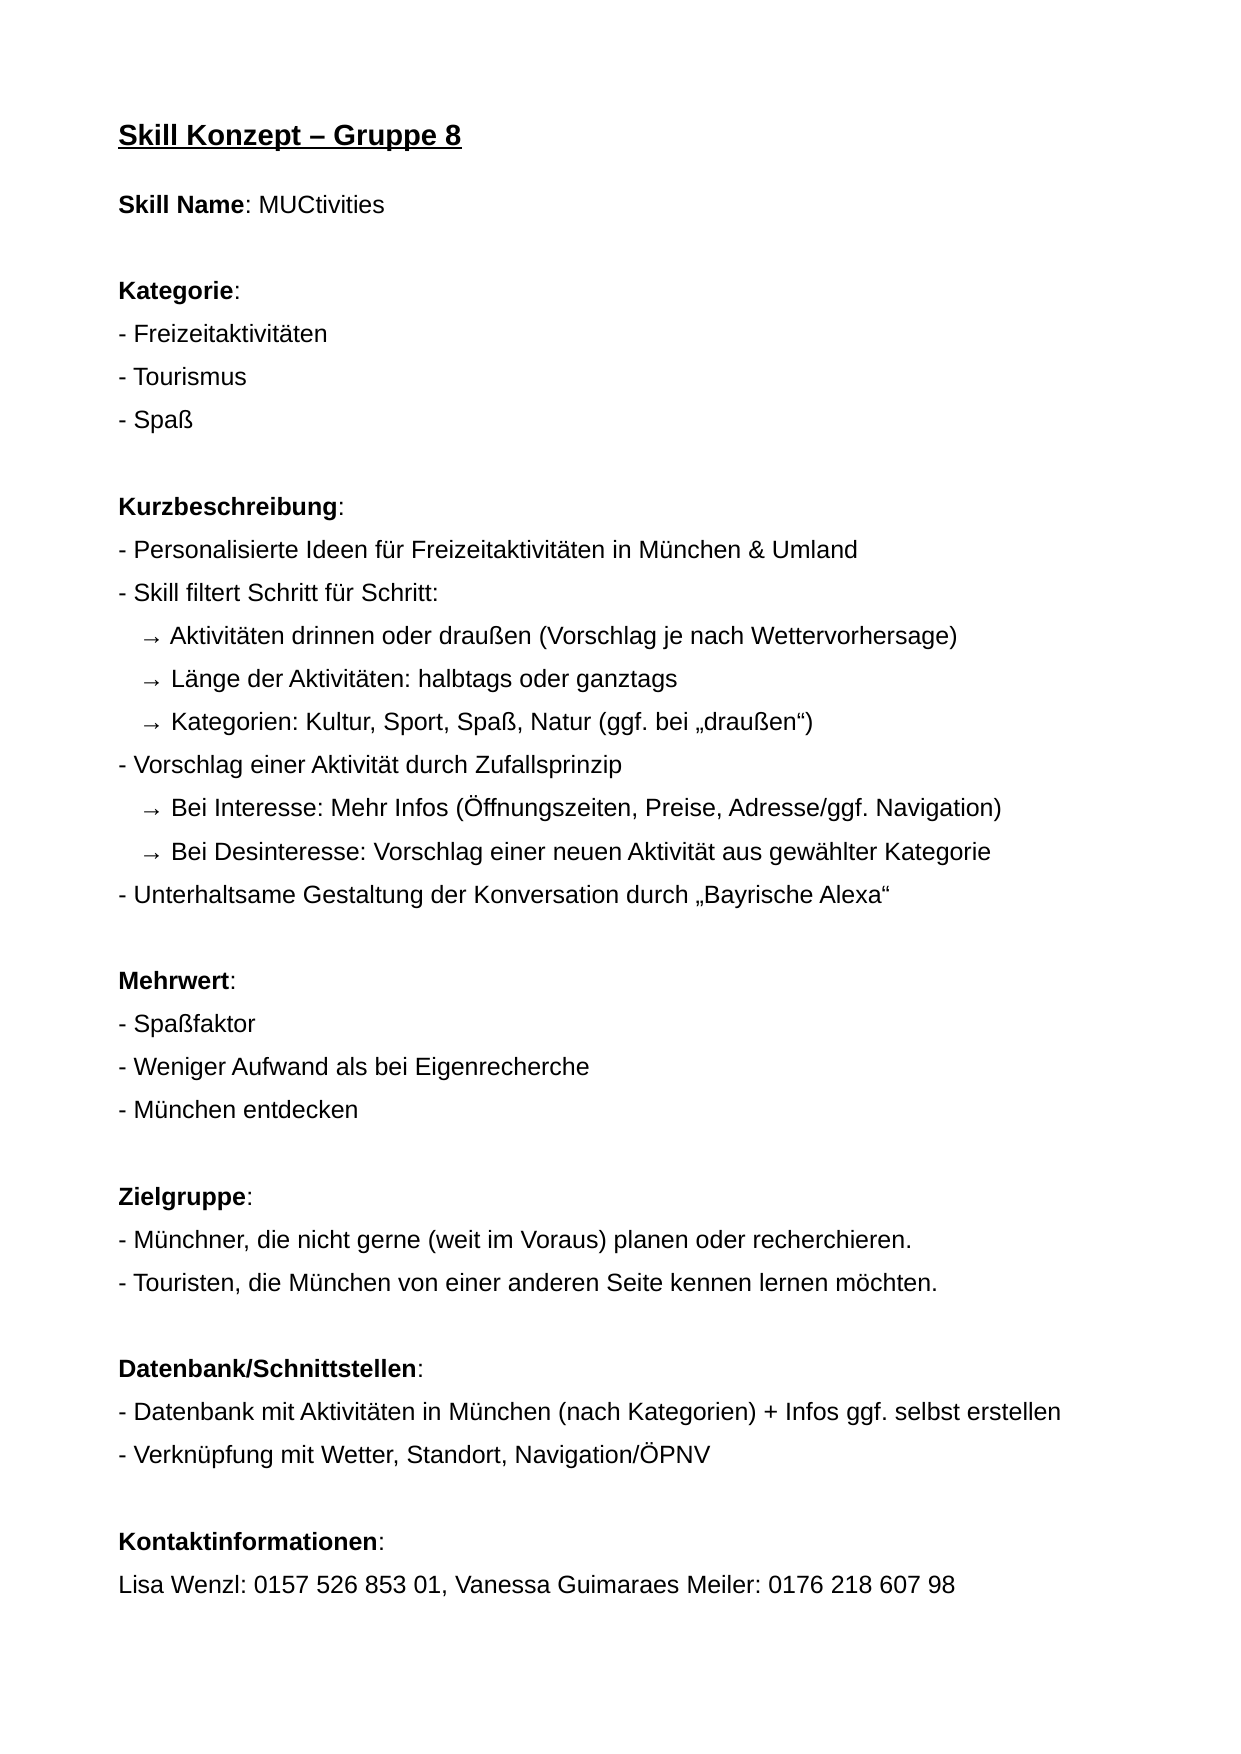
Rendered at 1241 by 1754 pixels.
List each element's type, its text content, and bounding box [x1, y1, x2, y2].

text → Kategorien: Kultur, Sport, Spaß, Natur (ggf. bei „draußen“) [118, 707, 1122, 736]
text - Touristen, die München von einer anderen Seite kennen lernen möchten. [118, 1268, 1122, 1297]
text Kurzbeschreibung: [118, 492, 1122, 520]
text - Münchner, die nicht gerne (weit im Voraus) planen oder recherchieren. [118, 1225, 1122, 1253]
text Skill Name: MUCtivities [118, 190, 1122, 218]
text - Spaßfaktor [118, 1009, 1122, 1038]
text Datenbank/Schnittstellen: [118, 1354, 1122, 1383]
text - Tourismus [118, 362, 1122, 391]
text - Datenbank mit Aktivitäten in München (nach Kategorien) + Infos ggf. selbst erstellen [118, 1397, 1122, 1426]
text Skill Konzept – Gruppe 8 [118, 118, 1122, 152]
text → Aktivitäten drinnen oder draußen (Vorschlag je nach Wettervorhersage) [118, 621, 1122, 650]
text → Bei Interesse: Mehr Infos (Öffnungszeiten, Preise, Adresse/ggf. Navigation) [118, 793, 1122, 822]
text Mehrwert: [118, 966, 1122, 995]
text - Skill filtert Schritt für Schritt: [118, 578, 1122, 607]
text Lisa Wenzl: 0157 526 853 01, Vanessa Guimaraes Meiler: 0176 218 607 98 [118, 1570, 1122, 1598]
text Kategorie: [118, 276, 1122, 305]
text → Länge der Aktivitäten: halbtags oder ganztags [118, 664, 1122, 693]
text - Verknüpfung mit Wetter, Standort, Navigation/ÖPNV [118, 1440, 1122, 1469]
text Zielgruppe: [118, 1182, 1122, 1210]
text - Personalisierte Ideen für Freizeitaktivitäten in München & Umland [118, 535, 1122, 563]
text - München entdecken [118, 1095, 1122, 1124]
text Kontaktinformationen: [118, 1527, 1122, 1555]
text → Bei Desinteresse: Vorschlag einer neuen Aktivität aus gewählter Kategorie [118, 837, 1122, 865]
text - Freizeitaktivitäten [118, 319, 1122, 348]
text - Weniger Aufwand als bei Eigenrecherche [118, 1052, 1122, 1081]
text - Unterhaltsame Gestaltung der Konversation durch „Bayrische Alexa“ [118, 880, 1122, 908]
text - Vorschlag einer Aktivität durch Zufallsprinzip [118, 750, 1122, 779]
text - Spaß [118, 405, 1122, 434]
